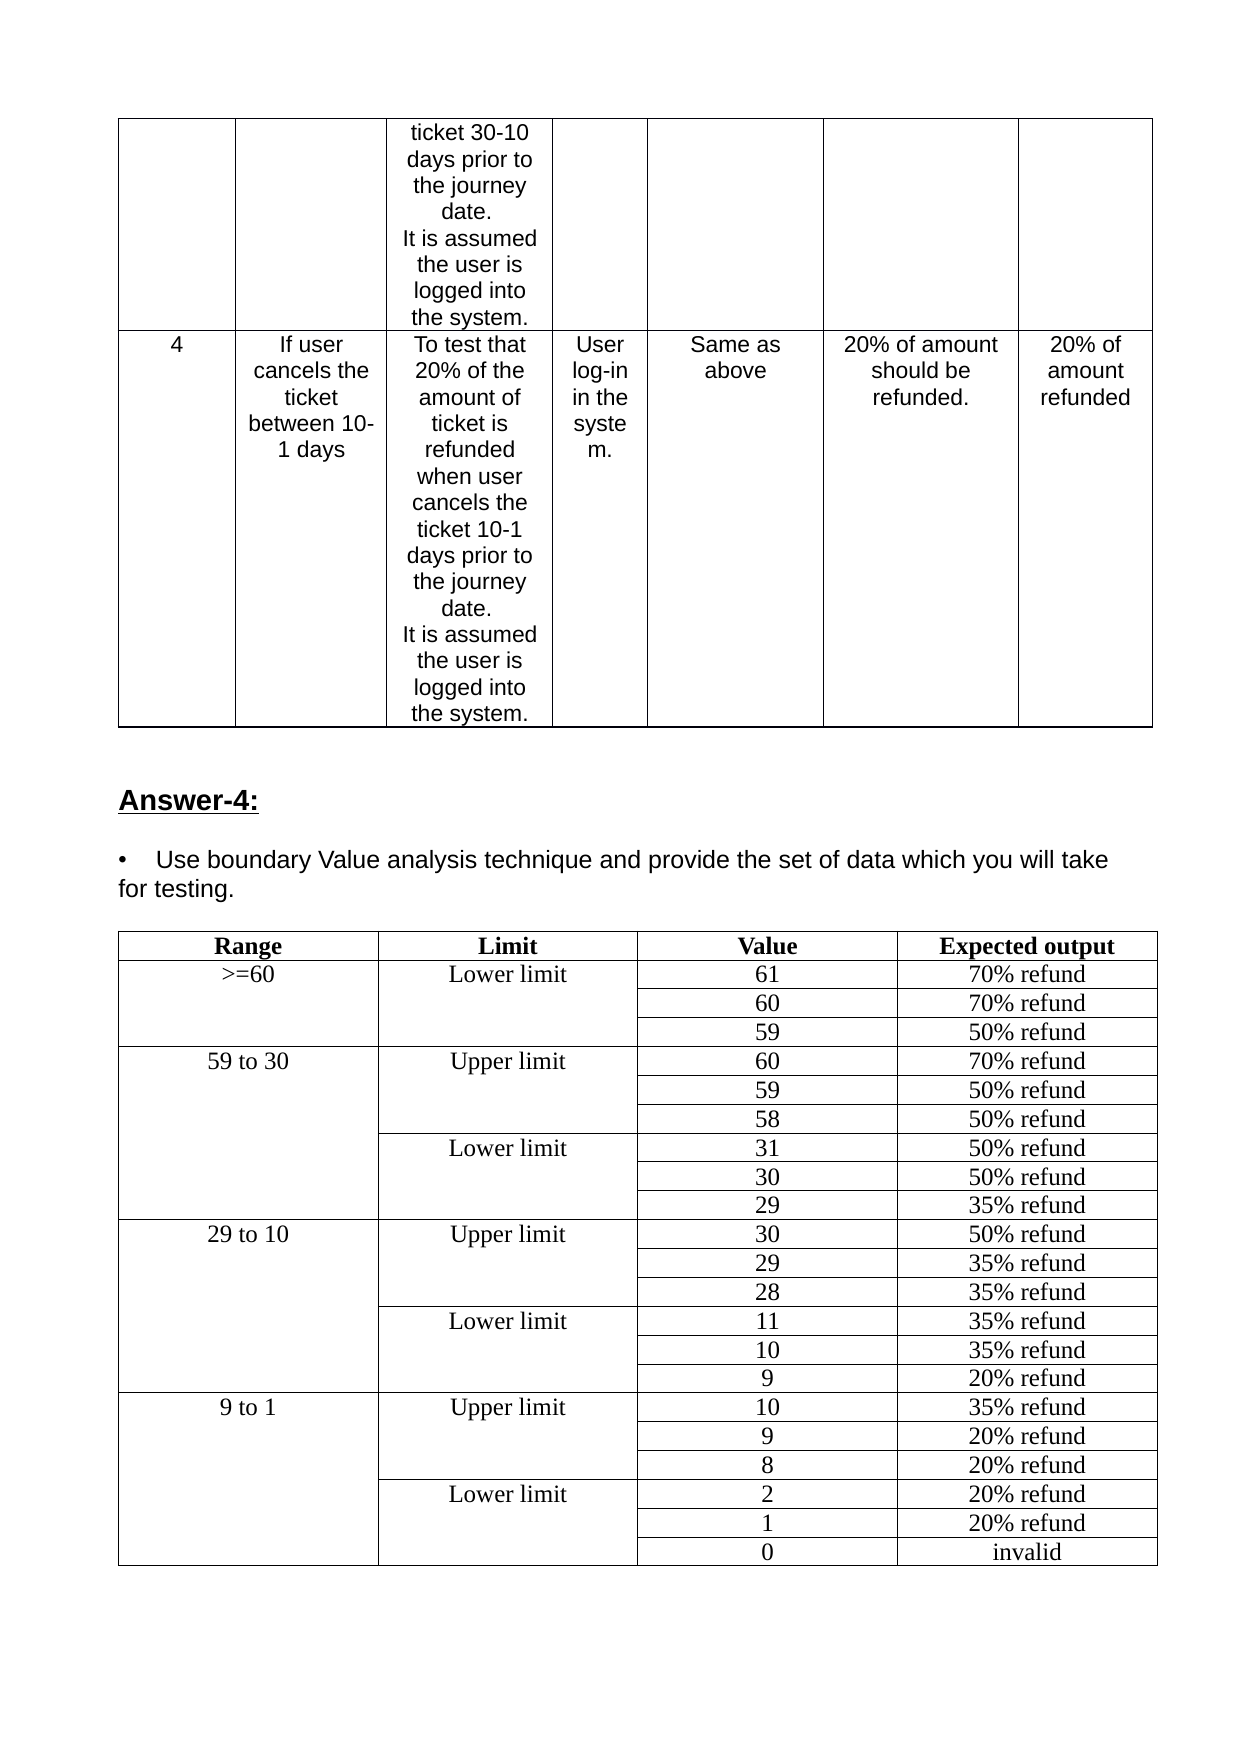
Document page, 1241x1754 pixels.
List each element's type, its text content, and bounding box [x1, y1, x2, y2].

table_cell [824, 119, 1018, 330]
table_cell 30 [638, 1220, 897, 1248]
table_cell 50% refund [898, 1105, 1157, 1133]
table_header Expected output [898, 932, 1157, 959]
table_cell 35% refund [898, 1336, 1157, 1363]
table_cell Lower limit [379, 1307, 637, 1392]
table_cell 20% refund [898, 1365, 1157, 1392]
table_cell 10 [638, 1393, 897, 1421]
table_cell [1019, 119, 1152, 330]
table_header Value [638, 932, 897, 959]
table_cell 59 to 30 [119, 1047, 378, 1219]
table_cell 20% refund [898, 1509, 1157, 1537]
table_cell Same as above [648, 331, 823, 726]
table_cell 29 to 10 [119, 1220, 378, 1392]
table_cell 8 [638, 1451, 897, 1479]
table_cell 11 [638, 1307, 897, 1334]
table_cell 29 [638, 1191, 897, 1219]
table_cell [119, 119, 235, 330]
text Answer-4: [118, 783, 1122, 817]
table_cell Upper limit [379, 1220, 637, 1306]
table_cell 20% refund [898, 1422, 1157, 1450]
table_cell ticket 30-10 days prior to the journey date. It is assumed the user is logged into the system. [387, 119, 552, 330]
table_cell 35% refund [898, 1307, 1157, 1334]
table_cell [236, 119, 386, 330]
table_cell 50% refund [898, 1134, 1157, 1161]
table_cell 50% refund [898, 1220, 1157, 1248]
table_cell 9 to 1 [119, 1393, 378, 1565]
table_cell >=60 [119, 961, 378, 1046]
table_cell 58 [638, 1105, 897, 1133]
table_cell 20% refund [898, 1480, 1157, 1508]
list Use boundary Value analysis technique and provide the set of data which you will take for testing. [81, 845, 1122, 903]
table_cell 35% refund [898, 1191, 1157, 1219]
table_cell [553, 119, 647, 330]
table_cell 20% of amount refunded [1019, 331, 1152, 726]
table_cell To test that 20% of the amount of ticket is refunded when user cancels the ticket 10-1 days prior to the journey date. It is assumed the user is logged into the system. [387, 331, 552, 726]
table_cell [648, 119, 823, 330]
table_cell 31 [638, 1134, 897, 1161]
table_cell Lower limit [379, 1480, 637, 1565]
table_cell User log-in in the system. [553, 331, 647, 726]
table_cell 9 [638, 1422, 897, 1450]
table_cell 70% refund [898, 989, 1157, 1017]
table_cell 10 [638, 1336, 897, 1363]
table_cell 59 [638, 1018, 897, 1046]
table_cell 20% of amount should be refunded. [824, 331, 1018, 726]
table_cell 50% refund [898, 1076, 1157, 1104]
table_cell 29 [638, 1249, 897, 1277]
table_cell Lower limit [379, 961, 637, 1046]
table_header Limit [379, 932, 637, 959]
table_cell 9 [638, 1365, 897, 1392]
table_cell 50% refund [898, 1018, 1157, 1046]
table_cell If user cancels the ticket between 10-1 days [236, 331, 386, 726]
table_cell 35% refund [898, 1278, 1157, 1306]
table_cell 35% refund [898, 1393, 1157, 1421]
table_cell 2 [638, 1480, 897, 1508]
table_cell Upper limit [379, 1393, 637, 1479]
table_cell 35% refund [898, 1249, 1157, 1277]
table_cell 70% refund [898, 961, 1157, 988]
table_cell 0 [638, 1538, 897, 1565]
table_cell 20% refund [898, 1451, 1157, 1479]
table_cell 28 [638, 1278, 897, 1306]
table_cell 59 [638, 1076, 897, 1104]
table_cell 61 [638, 961, 897, 988]
table_cell 50% refund [898, 1162, 1157, 1190]
table_cell 60 [638, 1047, 897, 1075]
table_cell Lower limit [379, 1134, 637, 1219]
table_cell 30 [638, 1162, 897, 1190]
table_cell 4 [119, 331, 235, 726]
table_header Range [119, 932, 378, 959]
table_cell invalid [898, 1538, 1157, 1565]
table_cell 1 [638, 1509, 897, 1537]
table_cell 60 [638, 989, 897, 1017]
table_cell 70% refund [898, 1047, 1157, 1075]
table_cell Upper limit [379, 1047, 637, 1133]
